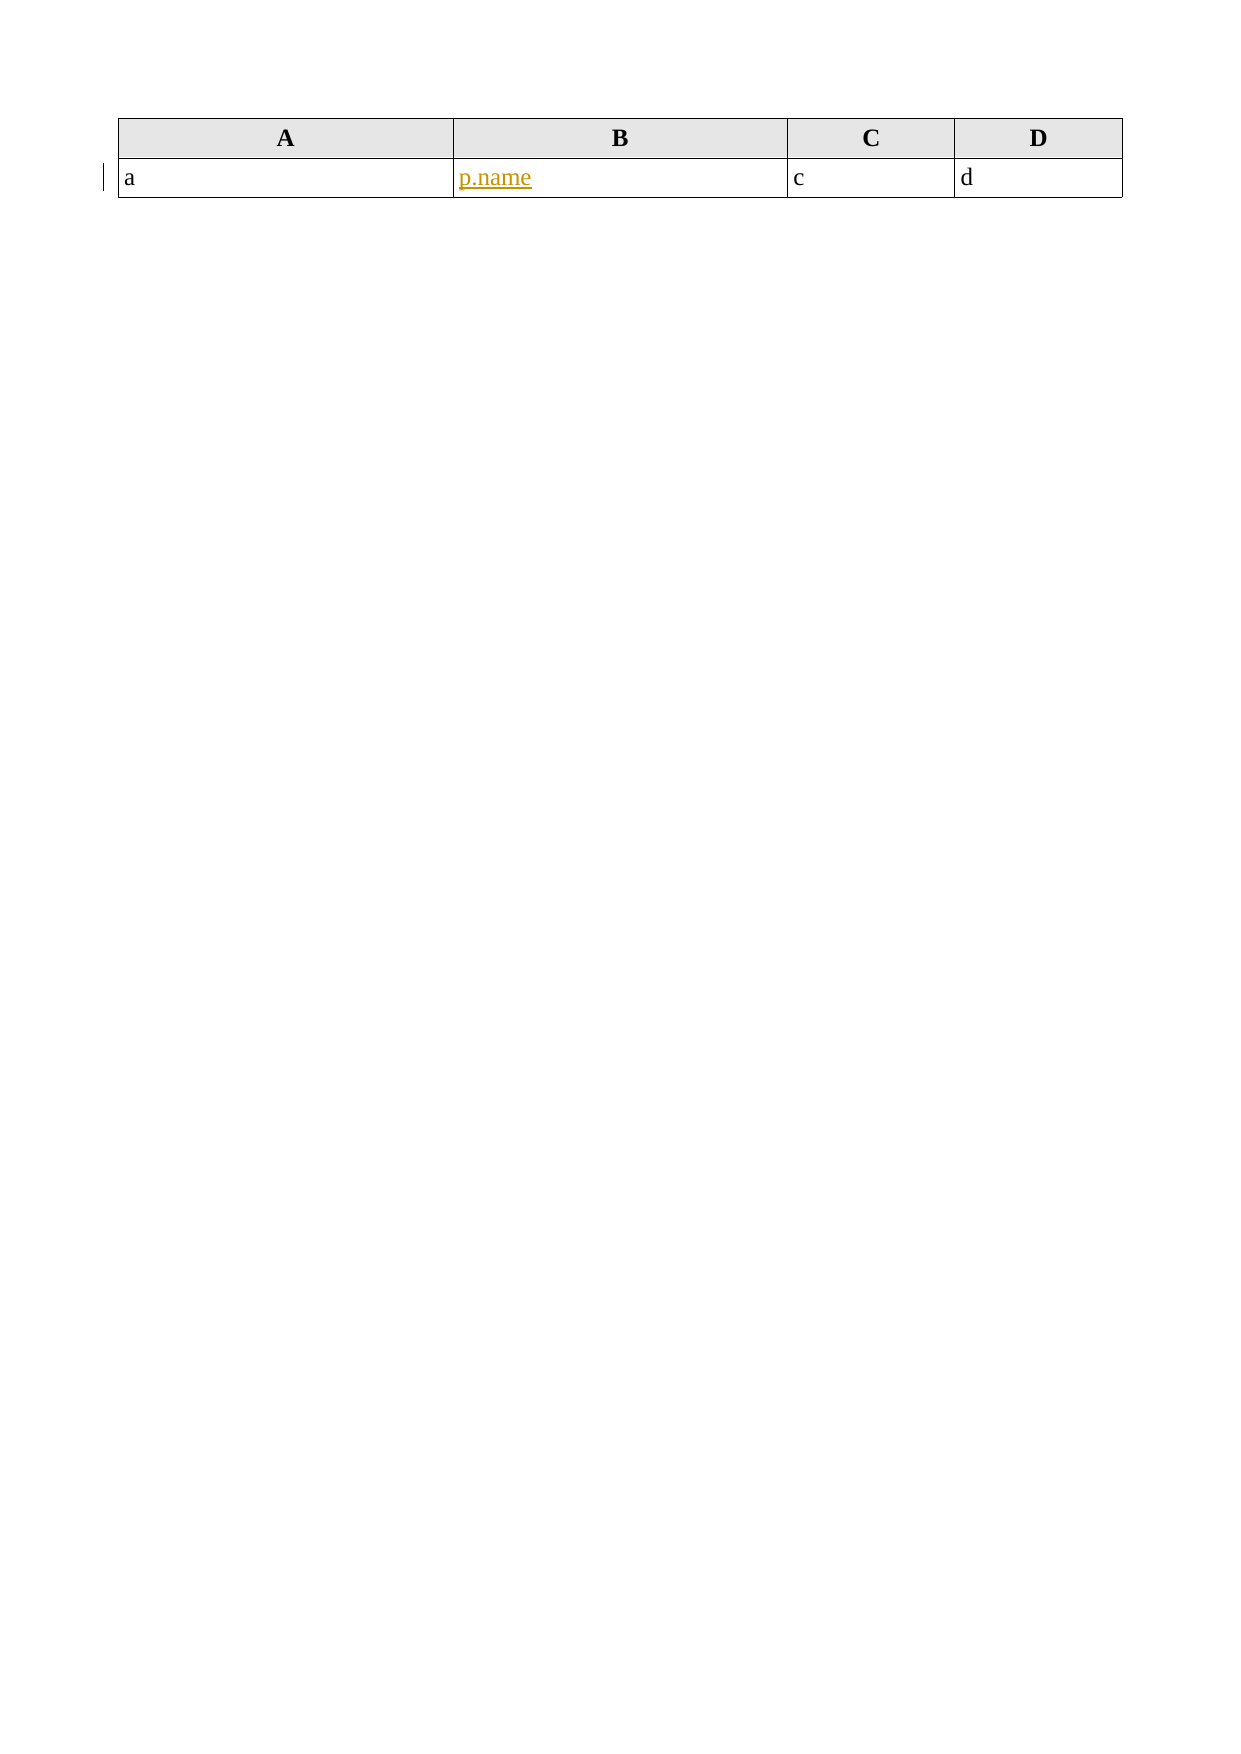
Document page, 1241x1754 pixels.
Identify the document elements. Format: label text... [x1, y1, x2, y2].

table_header B [454, 119, 787, 157]
table_cell a [119, 159, 453, 197]
table_header D [955, 119, 1122, 157]
table_cell p.name [454, 159, 787, 197]
table_cell d [955, 159, 1122, 197]
table_header C [788, 119, 954, 157]
table_cell c [788, 159, 954, 197]
table_header A [119, 119, 453, 157]
